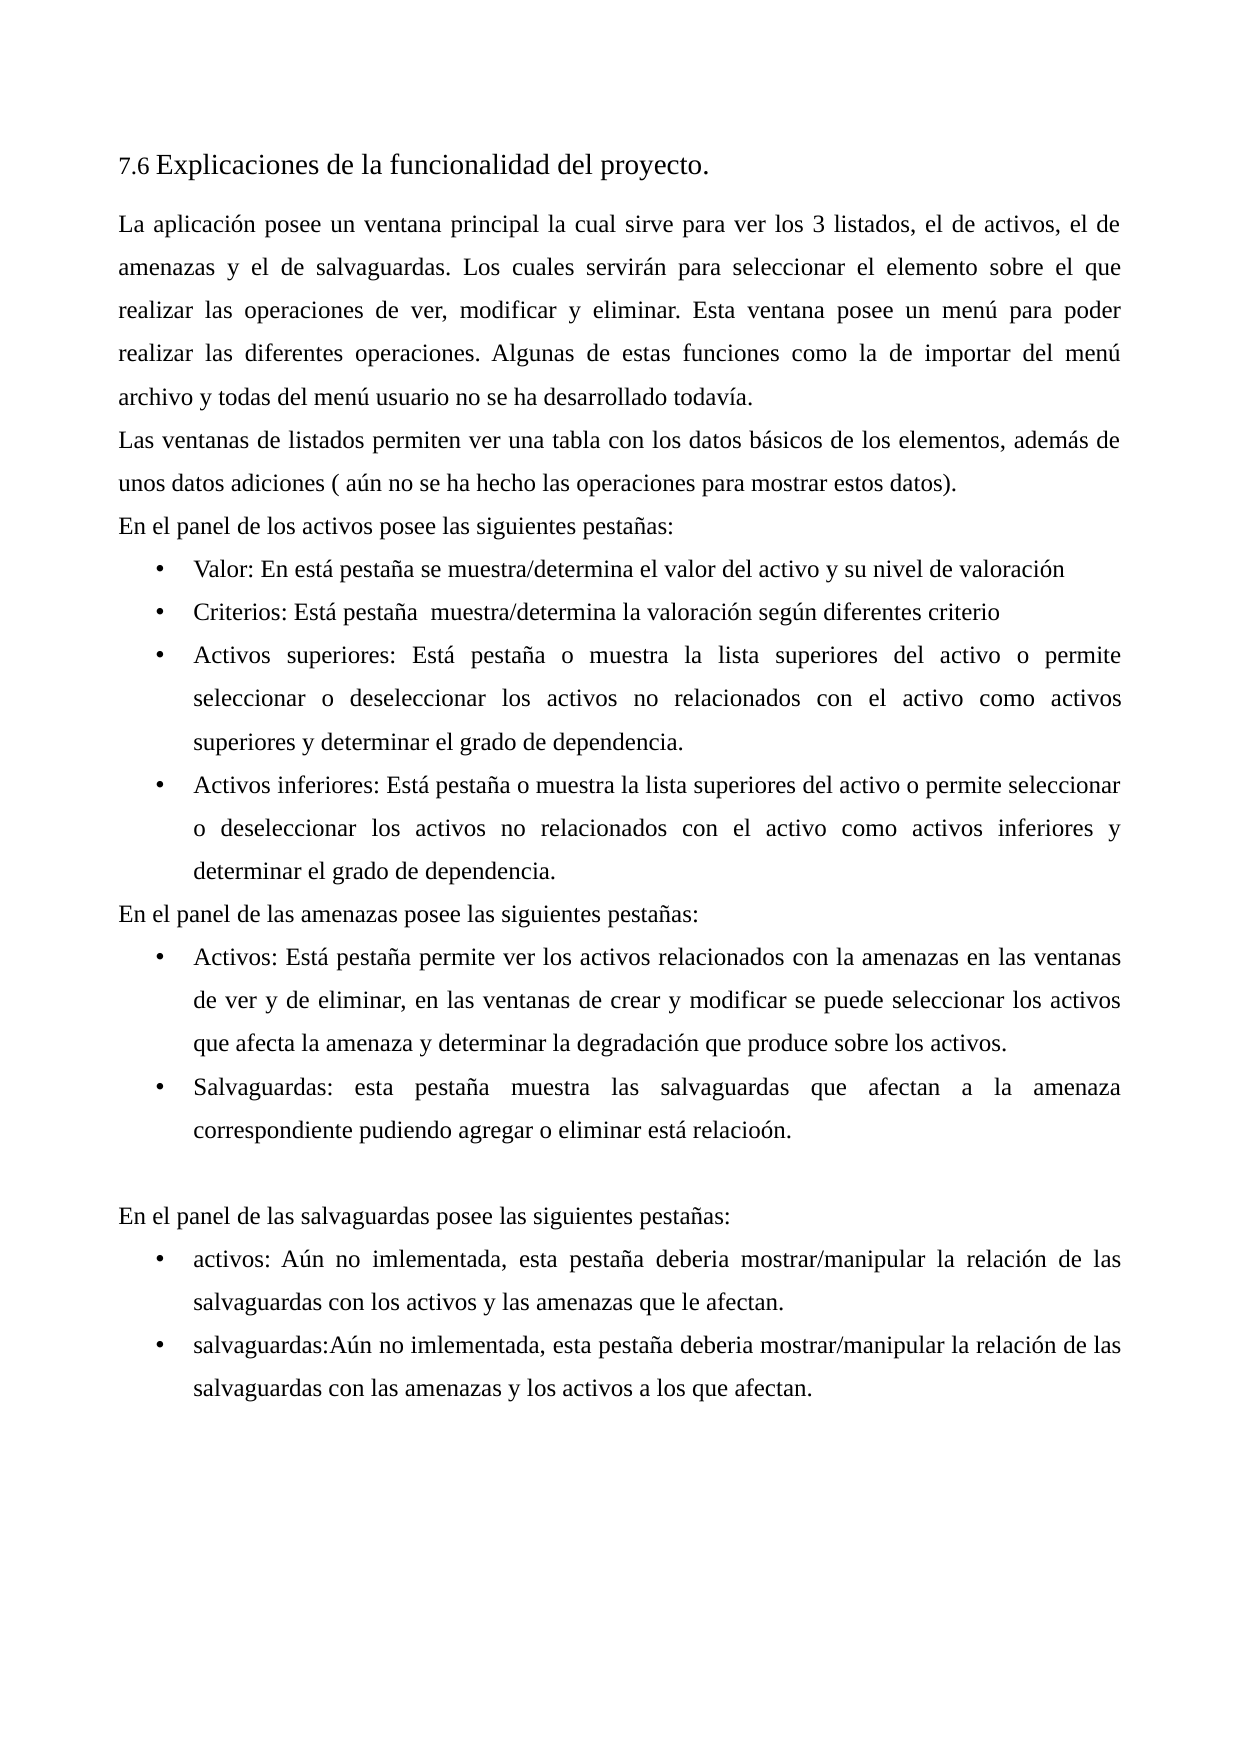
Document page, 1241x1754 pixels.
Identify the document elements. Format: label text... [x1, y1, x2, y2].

text Las ventanas de listados permiten ver una tabla con los datos básicos de los elementos, además de unos datos adiciones ( aún no se ha hecho las operaciones para mostrar estos datos). [118, 425, 1122, 497]
text 7.6 Explicaciones de la funcionalidad del proyecto. [118, 147, 1122, 209]
text La aplicación posee un ventana principal la cual sirve para ver los 3 listados, el de activos, el de amenazas y el de salvaguardas. Los cuales servirán para seleccionar el elemento sobre el que realizar las operaciones de ver, modificar y eliminar. Esta ventana posee un menú para poder realizar las diferentes operaciones. Algunas de estas funciones como la de importar del menú archivo y todas del menú usuario no se ha desarrollado todavía. [118, 209, 1122, 410]
list Salvaguardas: esta pestaña muestra las salvaguardas que afectan a la amenaza correspondiente pudiendo agregar o eliminar está relacioón. [156, 1072, 1122, 1143]
list Criterios: Está pestaña muestra/determina la valoración según diferentes criterio [156, 597, 1122, 626]
list Activos: Está pestaña permite ver los activos relacionados con la amenazas en las ventanas de ver y de eliminar, en las ventanas de crear y modificar se puede seleccionar los activos que afecta la amenaza y determinar la degradación que produce sobre los activos. [156, 942, 1122, 1057]
list Valor: En está pestaña se muestra/determina el valor del activo y su nivel de valoración [156, 554, 1122, 583]
text En el panel de las amenazas posee las siguientes pestañas: [118, 899, 1122, 928]
text En el panel de las salvaguardas posee las siguientes pestañas: [118, 1201, 1122, 1230]
text En el panel de los activos posee las siguientes pestañas: [118, 511, 1122, 540]
list Activos superiores: Está pestaña o muestra la lista superiores del activo o permite seleccionar o deseleccionar los activos no relacionados con el activo como activos superiores y determinar el grado de dependencia. [156, 640, 1122, 755]
list salvaguardas:Aún no imlementada, esta pestaña deberia mostrar/manipular la relación de las salvaguardas con las amenazas y los activos a los que afectan. [156, 1330, 1122, 1402]
list Activos inferiores: Está pestaña o muestra la lista superiores del activo o permite seleccionar o deseleccionar los activos no relacionados con el activo como activos inferiores y determinar el grado de dependencia. [156, 770, 1122, 885]
list activos: Aún no imlementada, esta pestaña deberia mostrar/manipular la relación de las salvaguardas con los activos y las amenazas que le afectan. [156, 1244, 1122, 1316]
